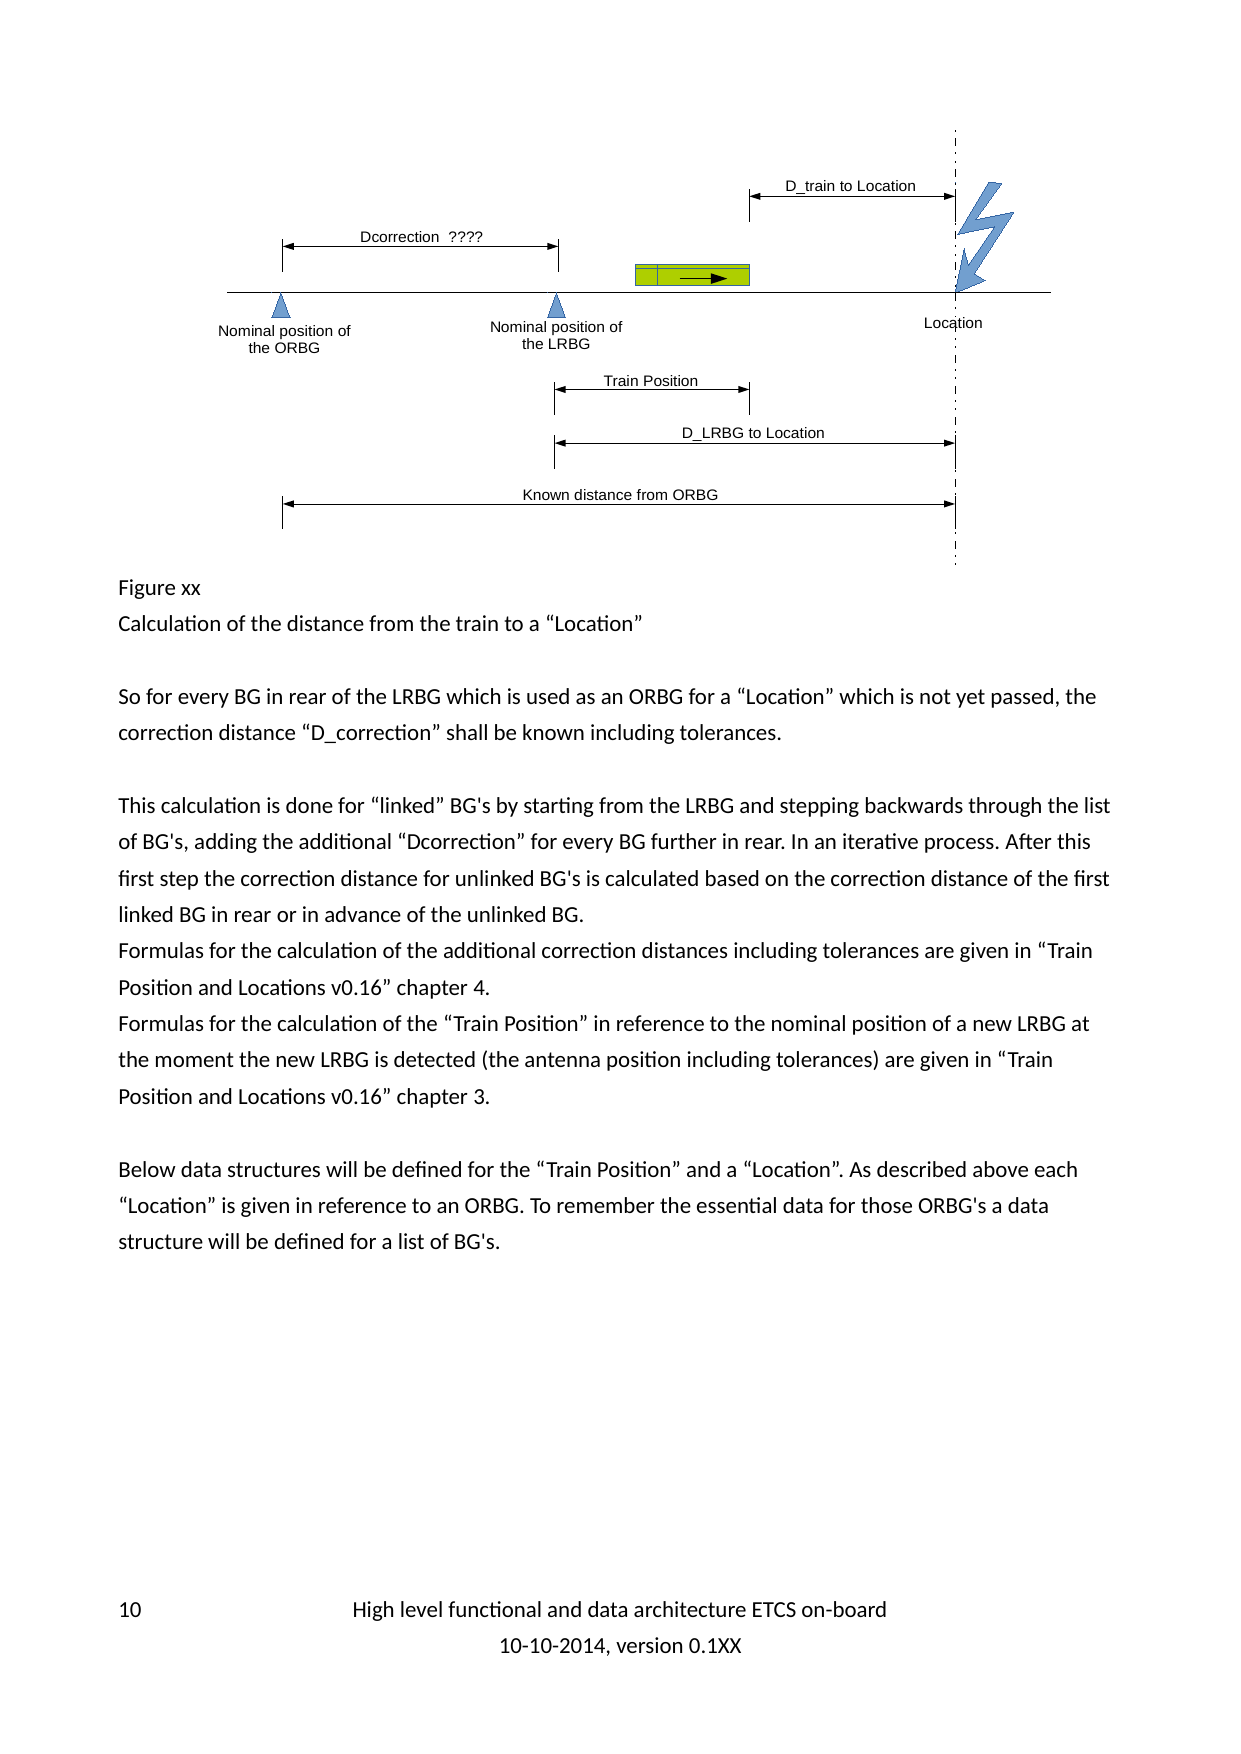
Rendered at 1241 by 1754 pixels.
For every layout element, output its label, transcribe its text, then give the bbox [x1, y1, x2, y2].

text Calculation of the distance from the train to a “Location” [118, 609, 1122, 637]
text This calculation is done for “linked” BG's by starting from the LRBG and stepping backwards through the list of BG's, adding the additional “Dcorrection” for every BG further in rear. In an iterative process. After this first step the correction distance for unlinked BG's is calculated based on the correction distance of the first linked BG in rear or in advance of the unlinked BG. [118, 791, 1122, 928]
text Formulas for the calculation of the “Train Position” in reference to the nominal position of a new LRBG at the moment the new LRBG is detected (the antenna position including tolerances) are given in “Train Position and Locations v0.16” chapter 3. [118, 1009, 1122, 1110]
text Below data structures will be defined for the “Train Position” and a “Location”. As described above each “Location” is given in reference to an ORBG. To remember the essential data for those ORBG's a data structure will be defined for a list of BG's. [118, 1155, 1122, 1255]
text So for every BG in rear of the LRBG which is used as an ORBG for a “Location” which is not yet passed, the correction distance “D_correction” shall be known including tolerances. [118, 682, 1122, 746]
text Formulas for the calculation of the additional correction distances including tolerances are given in “Train Position and Locations v0.16” chapter 4. [118, 937, 1122, 1001]
text Figure xx [118, 118, 1122, 601]
